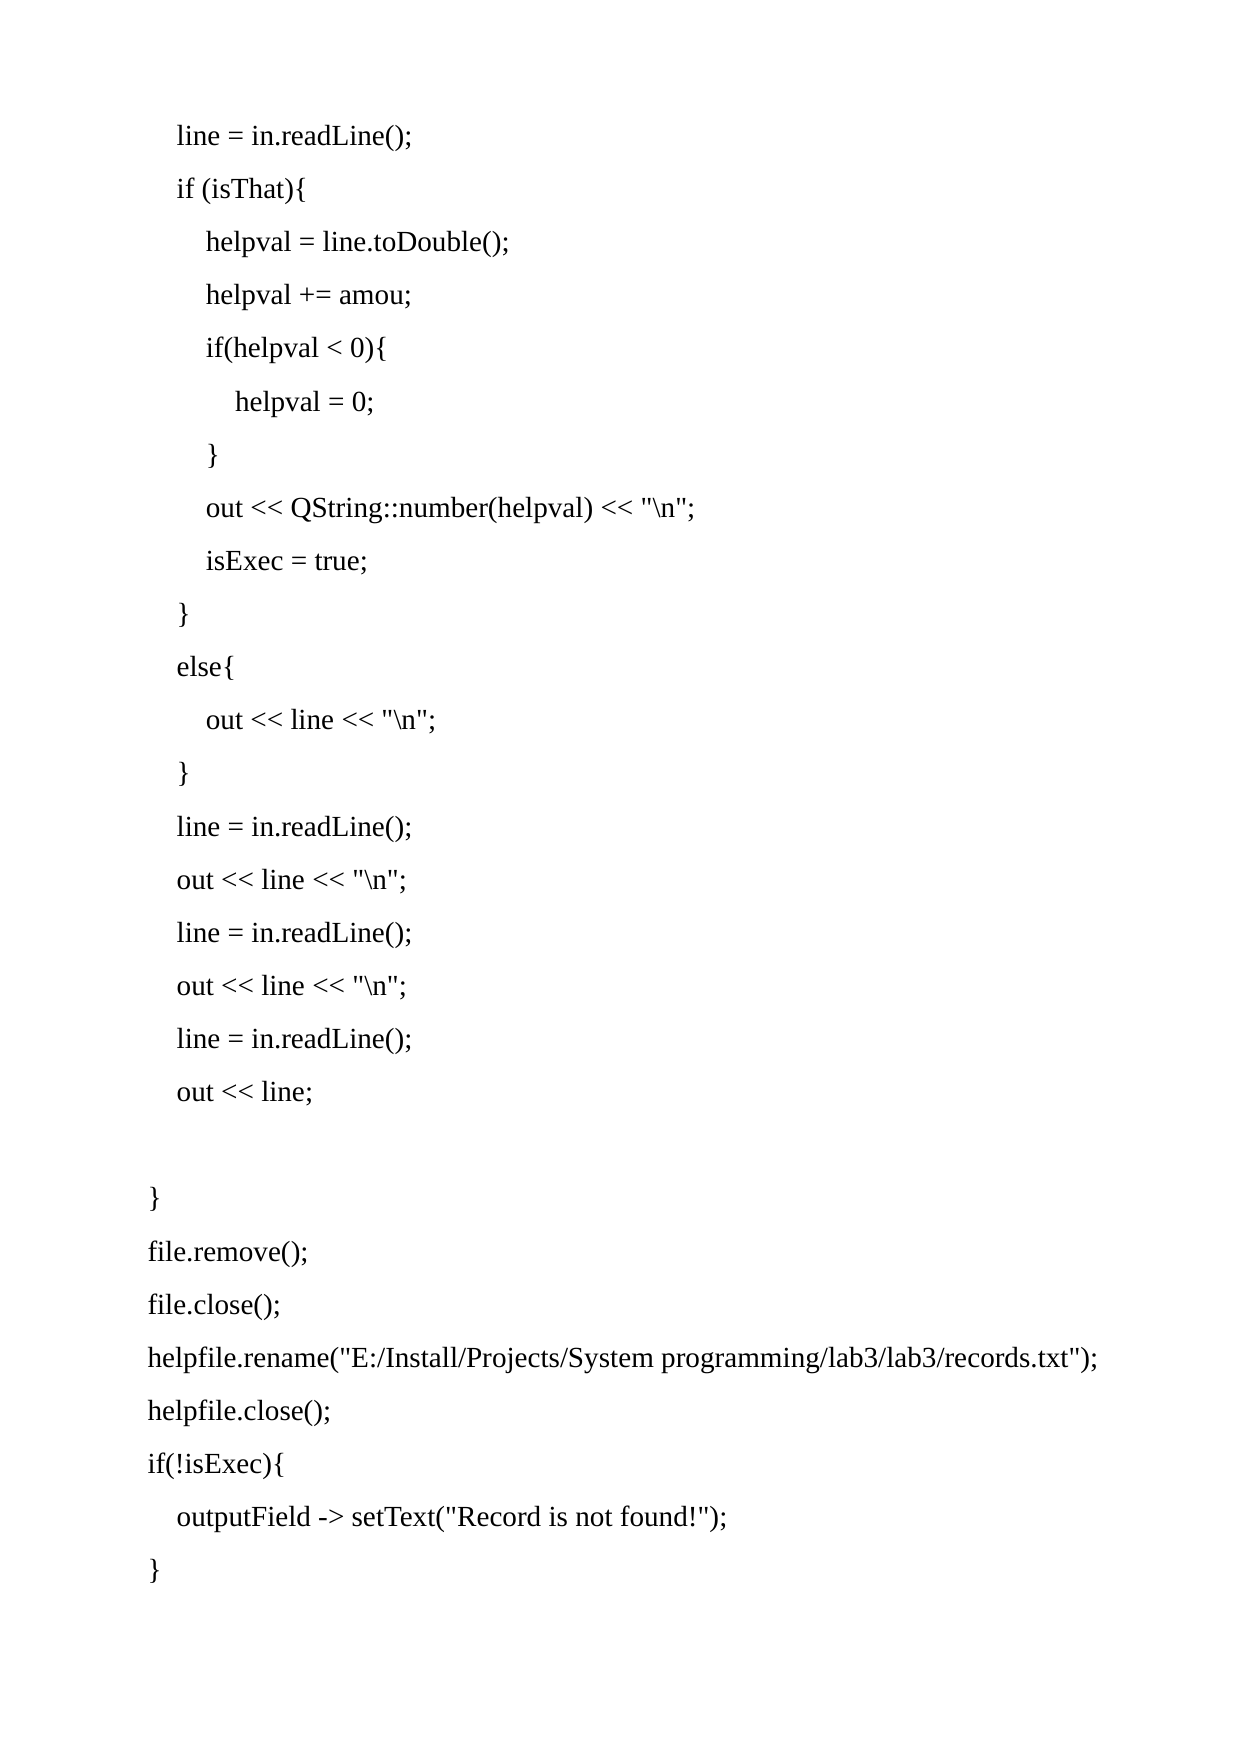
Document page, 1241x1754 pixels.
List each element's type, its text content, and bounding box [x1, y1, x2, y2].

text line = in.readLine(); [118, 809, 1122, 842]
text if(helpval < 0){ [118, 331, 1122, 364]
text } [118, 756, 1122, 789]
text out << line << "\n"; [118, 968, 1122, 1002]
text if (isThat){ [118, 171, 1122, 205]
text file.close(); [118, 1287, 1122, 1320]
text } [118, 1181, 1122, 1214]
text line = in.readLine(); [118, 915, 1122, 948]
text helpval += amou; [118, 277, 1122, 311]
text isExec = true; [118, 543, 1122, 577]
text outputField -> setText("Record is not found!"); [118, 1499, 1122, 1533]
text if(!isExec){ [118, 1446, 1122, 1480]
text line = in.readLine(); [118, 118, 1122, 152]
text out << line; [118, 1074, 1122, 1108]
text helpval = line.toDouble(); [118, 224, 1122, 258]
text } [118, 596, 1122, 630]
text helpfile.close(); [118, 1393, 1122, 1427]
text helpfile.rename("E:/Install/Projects/System programming/lab3/lab3/records.txt"); [118, 1340, 1122, 1373]
text helpval = 0; [118, 384, 1122, 417]
text out << line << "\n"; [118, 862, 1122, 895]
text line = in.readLine(); [118, 1021, 1122, 1055]
text out << line << "\n"; [118, 702, 1122, 736]
text out << QString::number(helpval) << "\n"; [118, 490, 1122, 523]
text } [118, 437, 1122, 470]
text } [118, 1552, 1122, 1586]
text else{ [118, 649, 1122, 683]
text file.remove(); [118, 1234, 1122, 1267]
